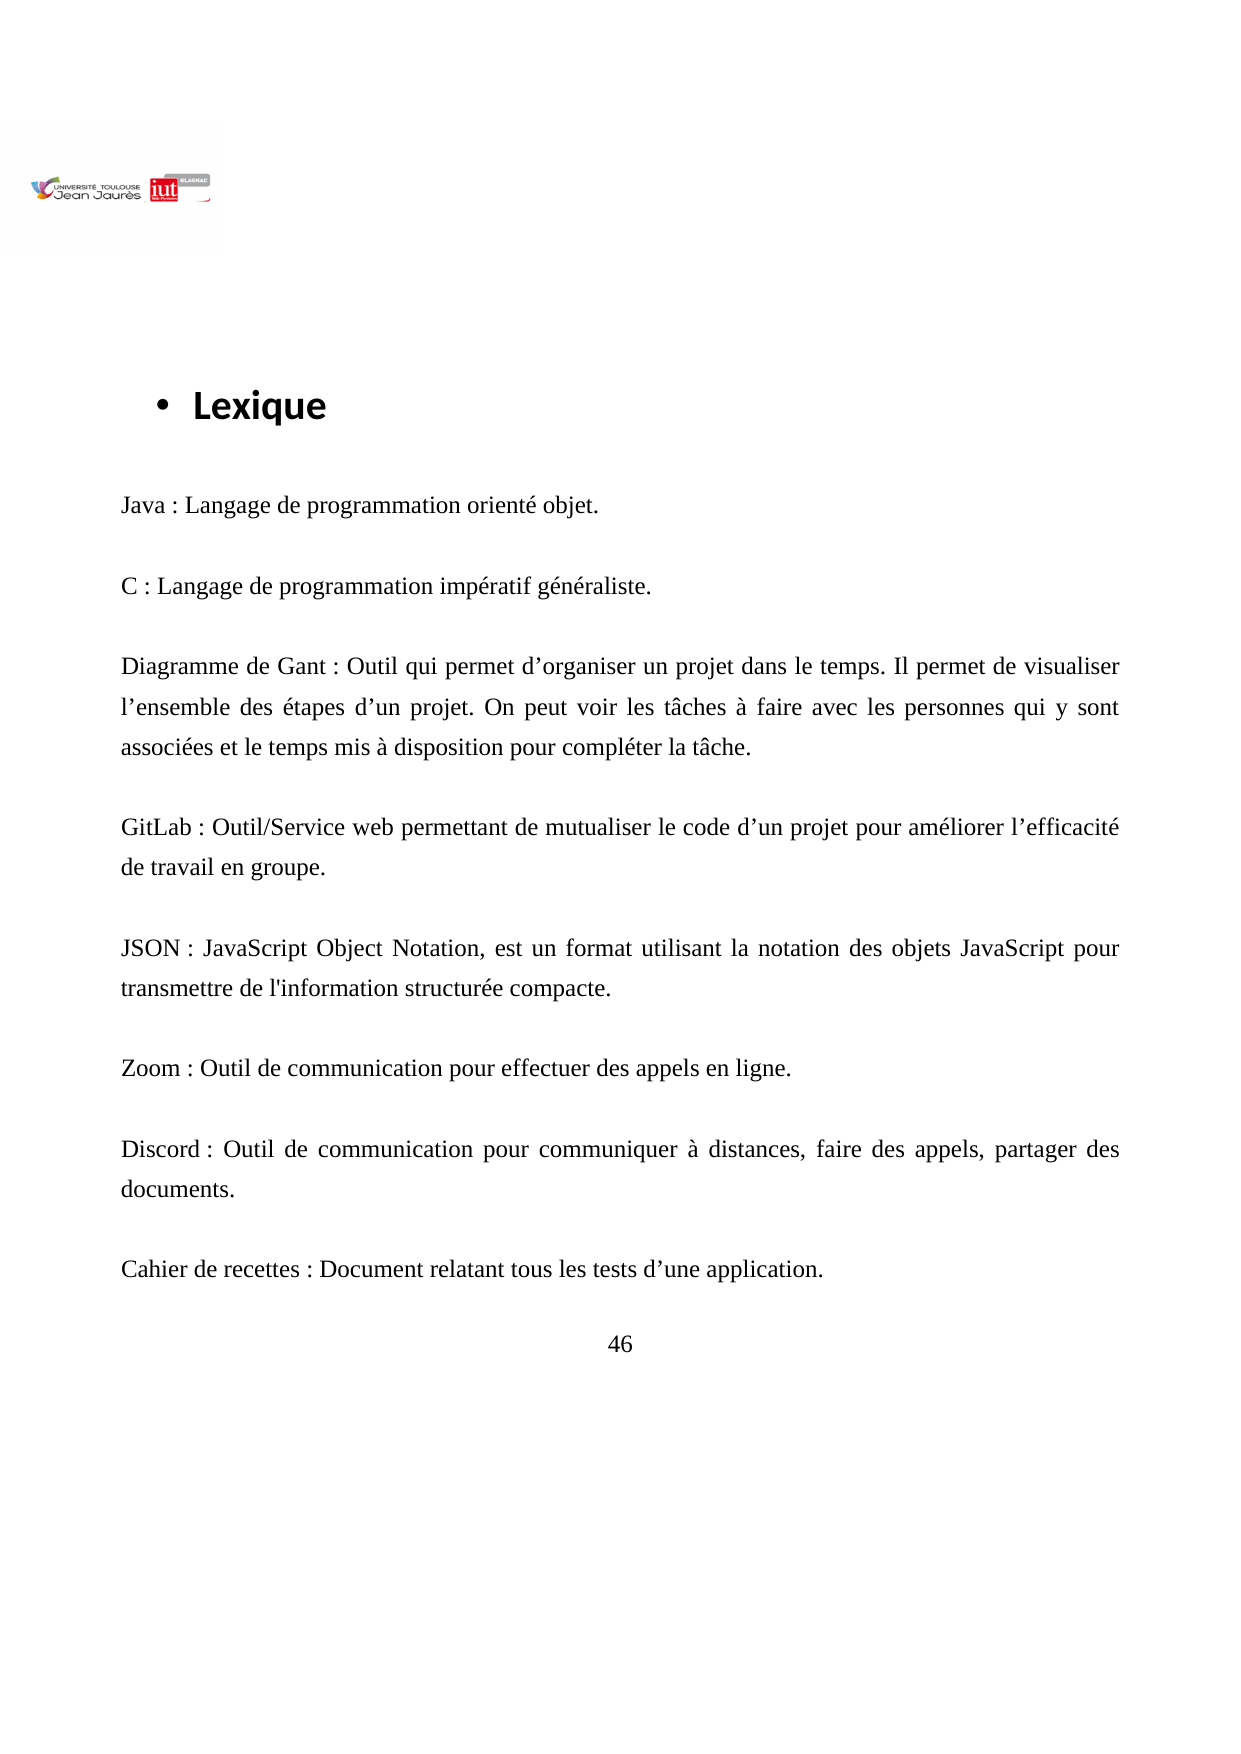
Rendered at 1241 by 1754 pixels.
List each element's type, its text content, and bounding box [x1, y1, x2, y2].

text GitLab : Outil/Service web permettant de mutualiser le code d’un projet pour améliorer l’efficacité de travail en groupe. [121, 812, 1120, 881]
list Lexique [156, 379, 1122, 430]
text Discord : Outil de communication pour communiquer à distances, faire des appels, partager des documents. [121, 1134, 1120, 1203]
text Zoom : Outil de communication pour effectuer des appels en ligne. [121, 1053, 1120, 1082]
text C : Langage de programmation impératif généraliste. [121, 571, 1120, 600]
text JSON : JavaScript Object Notation, est un format utilisant la notation des objets JavaScript pour transmettre de l'information structurée compacte. [121, 933, 1120, 1002]
text Diagramme de Gant : Outil qui permet d’organiser un projet dans le temps. Il permet de visualiser l’ensemble des étapes d’un projet. On peut voir les tâches à faire avec les personnes qui y sont associées et le temps mis à disposition pour compléter la tâche. [121, 651, 1120, 761]
text Cahier de recettes : Document relatant tous les tests d’une application. [121, 1254, 1120, 1283]
text Java : Langage de programmation orienté objet. [121, 491, 1120, 519]
picture [0, 121, 226, 254]
